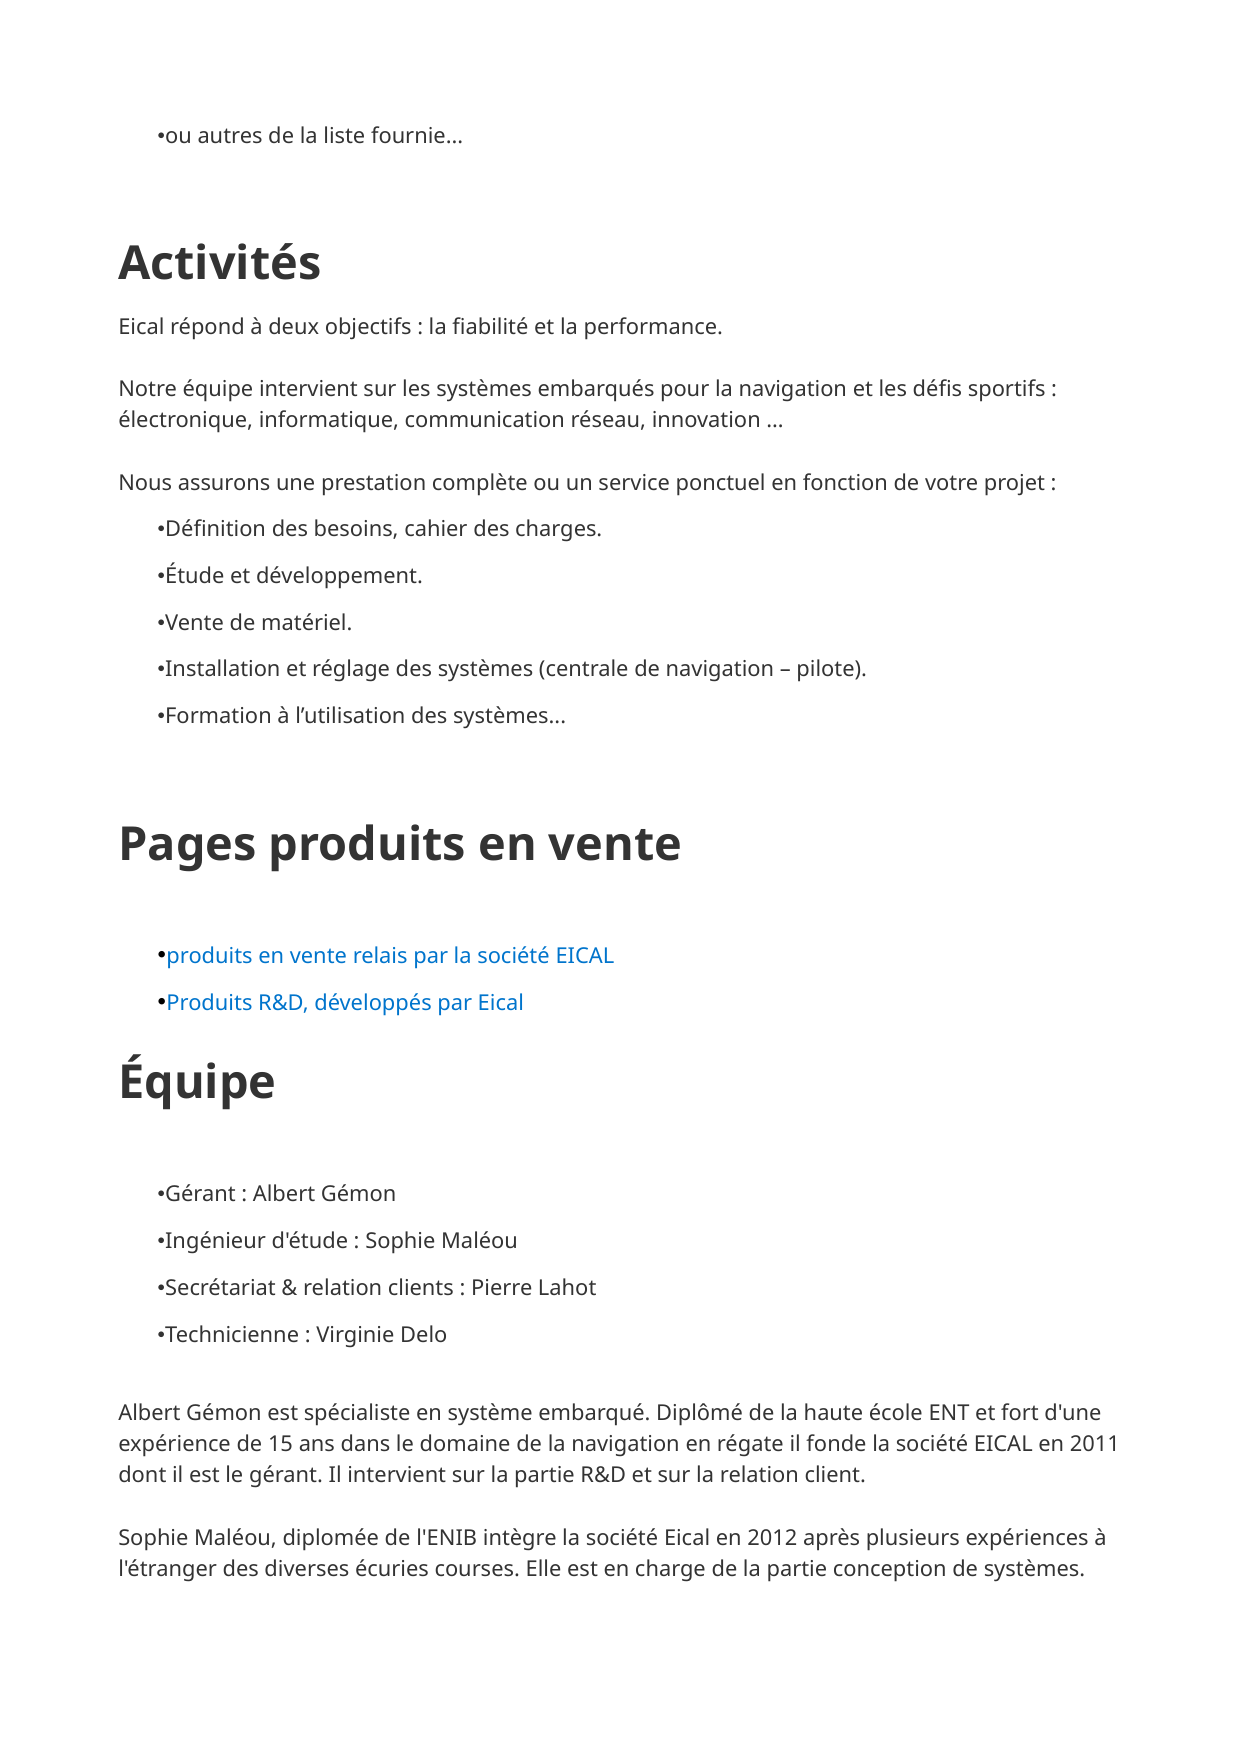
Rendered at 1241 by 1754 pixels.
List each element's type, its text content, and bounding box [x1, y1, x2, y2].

list Ingénieur d'étude : Sophie Maléou [118, 1224, 1122, 1255]
list Produits R&D, développés par Eical [118, 986, 1122, 1017]
list produits en vente relais par la société EICAL [118, 939, 1122, 970]
subtitle Équipe [118, 1048, 1122, 1112]
list Vente de matériel. [118, 605, 1122, 636]
list Formation à l’utilisation des systèmes... [118, 699, 1122, 730]
text Albert Gémon est spécialiste en système embarqué. Diplômé de la haute école ENT et fort d'une expérience de 15 ans dans le domaine de la navigation en régate il fonde la société EICAL en 2011 dont il est le gérant. Il intervient sur la partie R&D et sur la relation client. Sophie Maléou, diplomée de l'ENIB intègre la société Eical en 2012 après plusieurs expériences à l'étranger des diverses écuries courses. Elle est en charge de la partie conception de systèmes. [118, 1364, 1122, 1614]
subtitle Pages produits en vente [118, 810, 1122, 874]
text Eical répond à deux objectifs : la fiabilité et la performance. Notre équipe intervient sur les systèmes embarqués pour la navigation et les défis sportifs : électronique, informatique, communication réseau, innovation … Nous assurons une prestation complète ou un service ponctuel en fonction de votre projet : [118, 309, 1122, 497]
list Gérant : Albert Gémon [118, 1177, 1122, 1208]
list Définition des besoins, cahier des charges. [118, 511, 1122, 542]
list Installation et réglage des systèmes (centrale de navigation – pilote). [118, 652, 1122, 683]
list Technicienne : Virginie Delo [118, 1317, 1122, 1349]
list Étude et développement. [118, 558, 1122, 589]
list Secrétariat & relation clients : Pierre Lahot [118, 1271, 1122, 1302]
subtitle Activités [118, 230, 1122, 293]
list ou autres de la liste fournie... [118, 118, 1122, 149]
